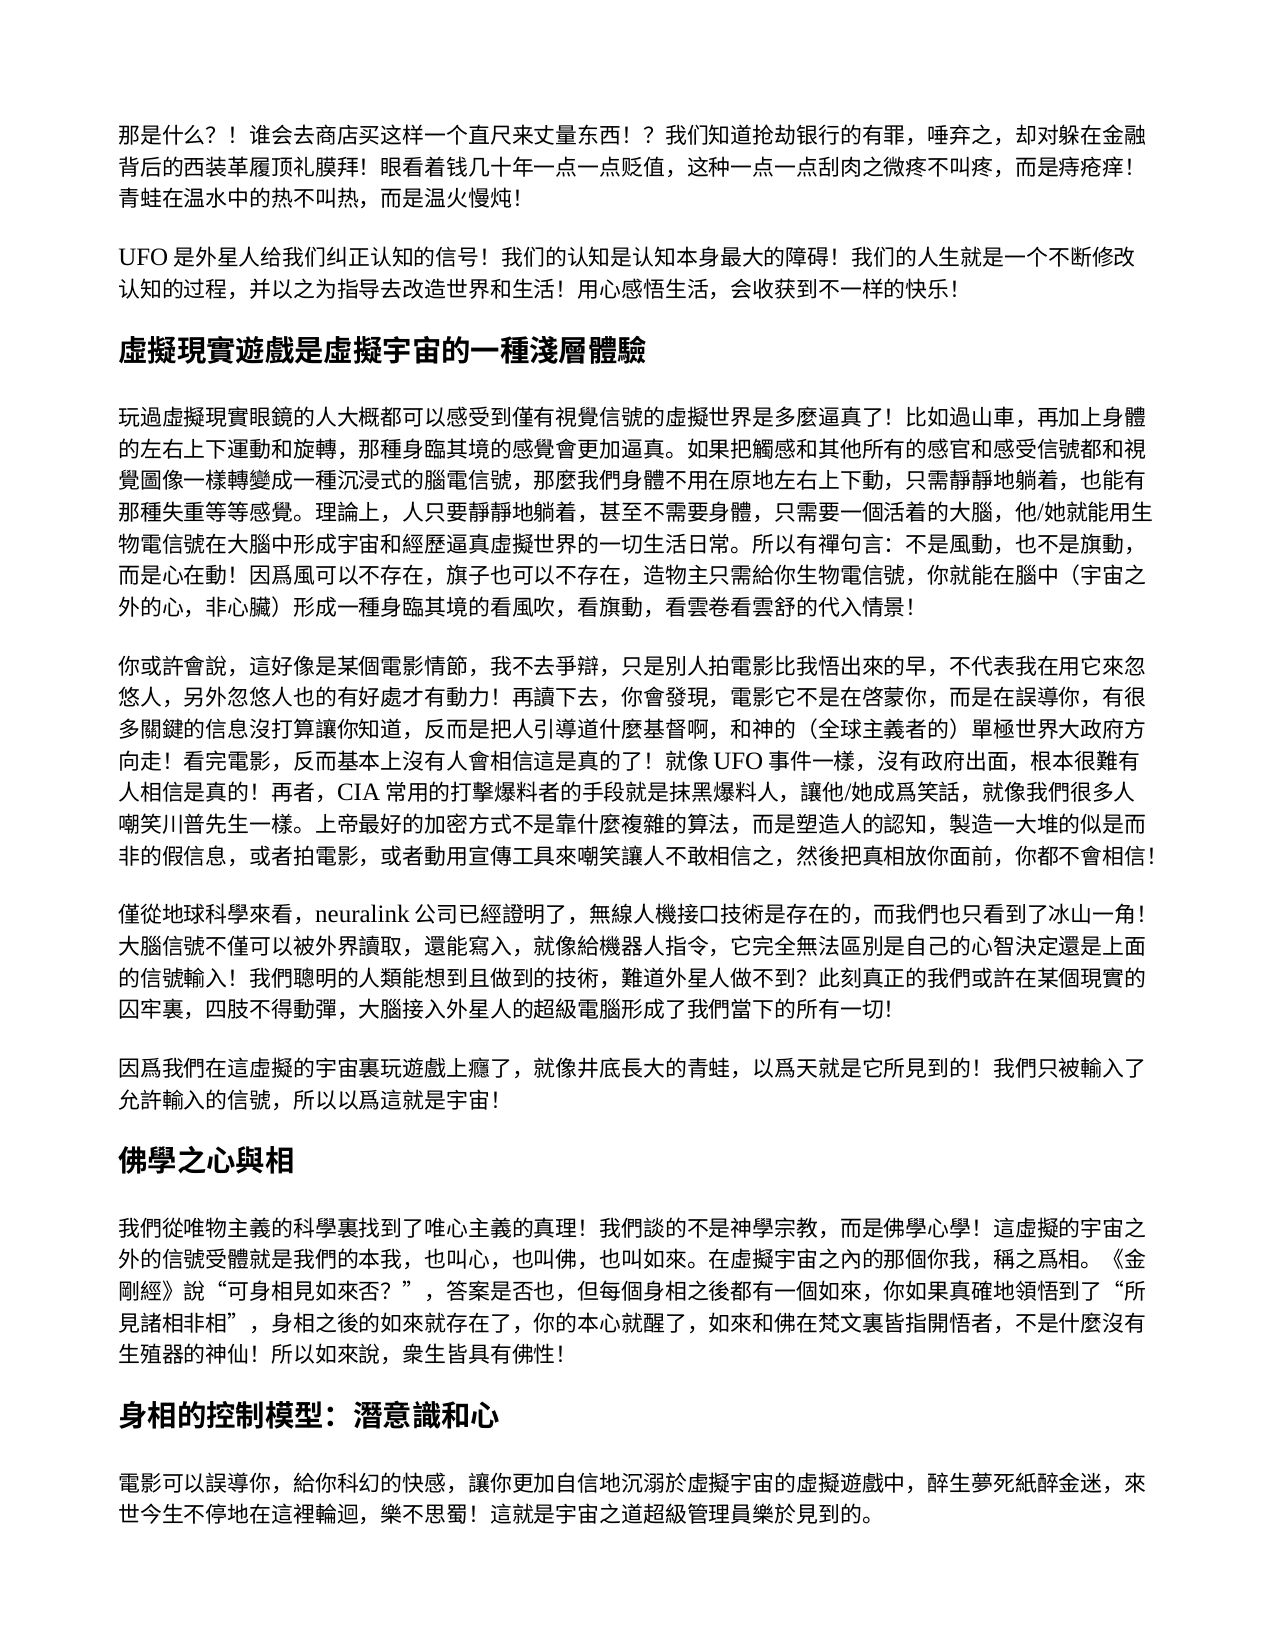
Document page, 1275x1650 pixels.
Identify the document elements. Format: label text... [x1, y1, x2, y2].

text 我們從唯物主義的科學裏找到了唯心主義的真理！我們談的不是神學宗教，而是佛學心學！這虛擬的宇宙之外的信號受體就是我們的本我，也叫心，也叫佛，也叫如來。在虛擬宇宙之內的那個你我，稱之爲相。《金剛經》說“可身相見如來否？”，答案是否也，但每個身相之後都有一個如來，你如果真確地領悟到了“所見諸相非相”，身相之後的如來就存在了，你的本心就醒了，如來和佛在梵文裏皆指開悟者，不是什麼沒有生殖器的神仙！所以如來說，衆生皆具有佛性！ [118, 1211, 1157, 1369]
subtitle 身相的控制模型：潛意識和心 [118, 1393, 1157, 1435]
text 你或許會說，這好像是某個電影情節，我不去爭辯，只是別人拍電影比我悟出來的早，不代表我在用它來忽悠人，另外忽悠人也的有好處才有動力！再讀下去，你會發現，電影它不是在啓蒙你，而是在誤導你，有很多關鍵的信息沒打算讓你知道，反而是把人引導道什麼基督啊，和神的（全球主義者的）單極世界大政府方向走！看完電影，反而基本上沒有人會相信這是真的了！就像UFO事件一樣，沒有政府出面，根本很難有人相信是真的！再者，CIA常用的打擊爆料者的手段就是抹黑爆料人，讓他/她成爲笑話，就像我們很多人嘲笑川普先生一樣。上帝最好的加密方式不是靠什麼複雜的算法，而是塑造人的認知，製造一大堆的似是而非的假信息，或者拍電影，或者動用宣傳工具來嘲笑讓人不敢相信之，然後把真相放你面前，你都不會相信！ [118, 649, 1157, 870]
subtitle 虛擬現實遊戲是虛擬宇宙的一種淺層體驗 [118, 327, 1157, 369]
text UFO是外星人给我们纠正认知的信号！我们的认知是认知本身最大的障碍！我们的人生就是一个不断修改认知的过程，并以之为指导去改造世界和生活！用心感悟生活，会收获到不一样的快乐！ [118, 240, 1157, 303]
text 因爲我們在這虛擬的宇宙裏玩遊戲上癮了，就像井底長大的青蛙，以爲天就是它所見到的！我們只被輸入了允許輸入的信號，所以以爲這就是宇宙！ [118, 1051, 1157, 1114]
subtitle 佛學之心與相 [118, 1138, 1157, 1180]
text 僅從地球科學來看，neuralink公司已經證明了，無線人機接口技術是存在的，而我們也只看到了冰山一角！大腦信號不僅可以被外界讀取，還能寫入，就像給機器人指令，它完全無法區別是自己的心智決定還是上面的信號輸入！我們聰明的人類能想到且做到的技術，難道外星人做不到？此刻真正的我們或許在某個現實的囚牢裏，四肢不得動彈，大腦接入外星人的超級電腦形成了我們當下的所有一切！ [118, 897, 1157, 1024]
text 玩過虛擬現實眼鏡的人大概都可以感受到僅有視覺信號的虛擬世界是多麼逼真了！比如過山車，再加上身體的左右上下運動和旋轉，那種身臨其境的感覺會更加逼真。如果把觸感和其他所有的感官和感受信號都和視覺圖像一樣轉變成一種沉浸式的腦電信號，那麼我們身體不用在原地左右上下動，只需靜靜地躺着，也能有那種失重等等感覺。理論上，人只要靜靜地躺着，甚至不需要身體，只需要一個活着的大腦，他/她就能用生物電信號在大腦中形成宇宙和經歷逼真虛擬世界的一切生活日常。所以有禪句言：不是風動，也不是旗動，而是心在動！因爲風可以不存在，旗子也可以不存在，造物主只需給你生物電信號，你就能在腦中（宇宙之外的心，非心臟）形成一種身臨其境的看風吹，看旗動，看雲卷看雲舒的代入情景！ [118, 400, 1157, 622]
text 電影可以誤導你，給你科幻的快感，讓你更加自信地沉溺於虛擬宇宙的虛擬遊戲中，醉生夢死紙醉金迷，來世今生不停地在這裡輪迴，樂不思蜀！這就是宇宙之道超級管理員樂於見到的。 [118, 1466, 1157, 1529]
text 那是什么？！谁会去商店买这样一个直尺来丈量东西！？我们知道抢劫银行的有罪，唾弃之，却对躲在金融背后的西装革履顶礼膜拜！眼看着钱几十年一点一点贬值，这种一点一点刮肉之微疼不叫疼，而是痔疮痒！青蛙在温水中的热不叫热，而是温火慢炖！ [118, 118, 1157, 213]
